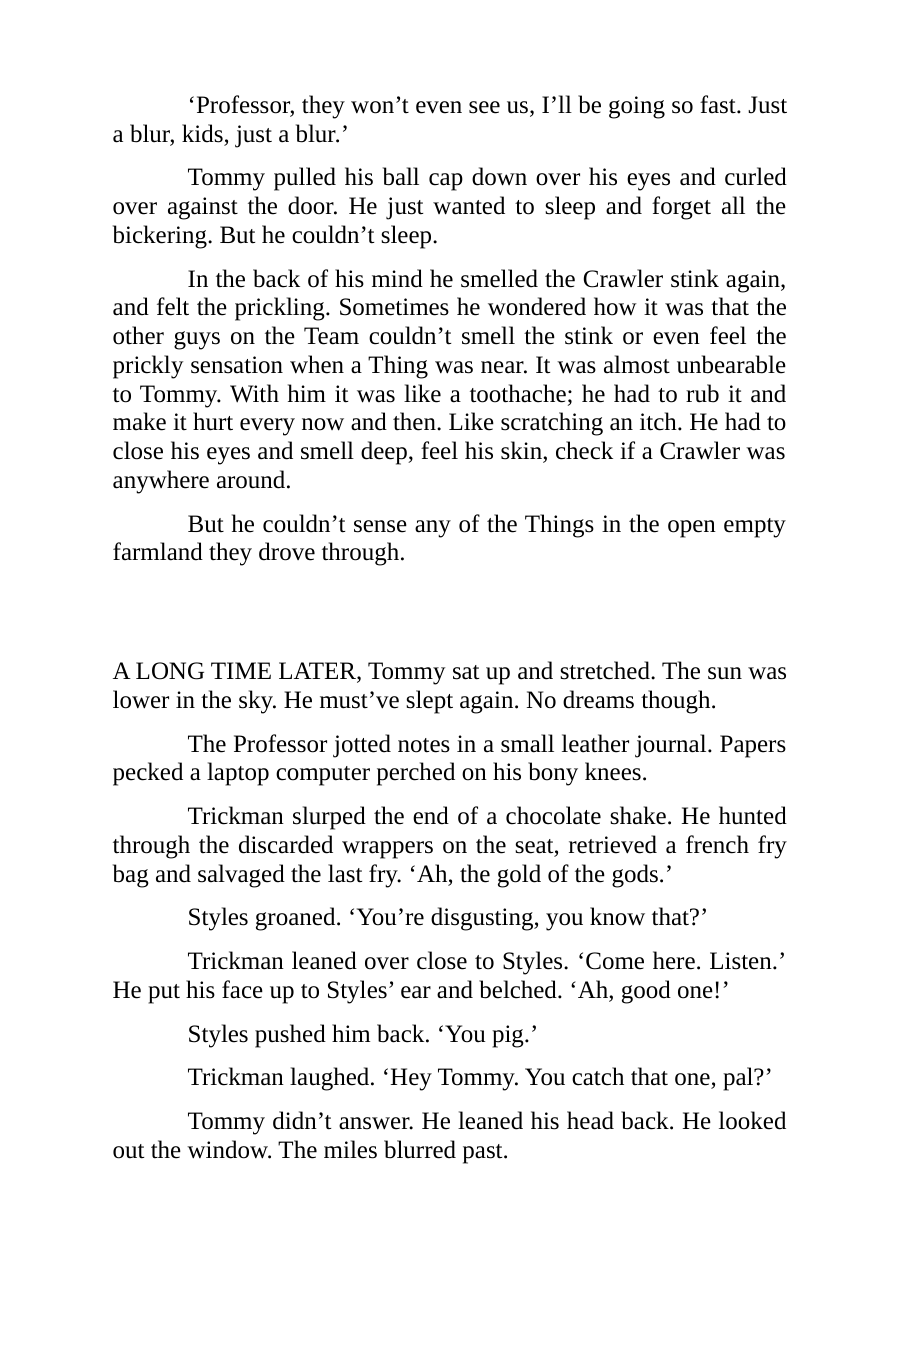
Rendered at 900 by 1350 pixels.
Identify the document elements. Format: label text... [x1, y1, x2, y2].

text Trickman leaned over close to Styles. ‘Come here. Listen.’ He put his face up to Styles’ ear and belched. ‘Ah, good one!’ [112, 946, 787, 1004]
text Tommy pulled his ball cap down over his eyes and curled over against the door. He just wanted to sleep and forget all the bickering. But he couldn’t sleep. [112, 162, 787, 249]
text Styles pushed him back. ‘You pig.’ [112, 1019, 787, 1047]
text Tommy didn’t answer. He leaned his head back. He looked out the window. The miles blurred past. [112, 1106, 787, 1164]
text ‘Professor, they won’t even see us, I’ll be going so fast. Just a blur, kids, just a blur.’ [112, 90, 787, 147]
text In the back of his mind he smelled the Crawler stink again, and felt the prickling. Sometimes he wondered how it was that the other guys on the Team couldn’t smell the stink or even feel the prickly sensation when a Thing was near. It was almost unbearable to Tommy. With him it was like a toothache; he had to rub it and make it hurt every now and then. Like scratching an itch. He had to close his eyes and smell deep, feel his skin, check if a Crawler was anywhere around. [112, 264, 787, 494]
text Styles groaned. ‘You’re disgusting, you know that?’ [112, 902, 787, 931]
text The Professor jotted notes in a small leather journal. Papers pecked a laptop computer perched on his bony knees. [112, 729, 787, 786]
text Trickman slurped the end of a chocolate shake. He hunted through the discarded wrappers on the seat, retrieved a french fry bag and salvaged the last fry. ‘Ah, the gold of the gods.’ [112, 801, 787, 887]
text A LONG TIME LATER, Tommy sat up and stretched. The sun was lower in the sky. He must’ve slept again. No dreams though. [112, 656, 787, 714]
text Trickman laughed. ‘Hey Tommy. You catch that one, pal?’ [112, 1062, 787, 1091]
text But he couldn’t sense any of the Things in the open empty farmland they drove through. [112, 509, 787, 566]
